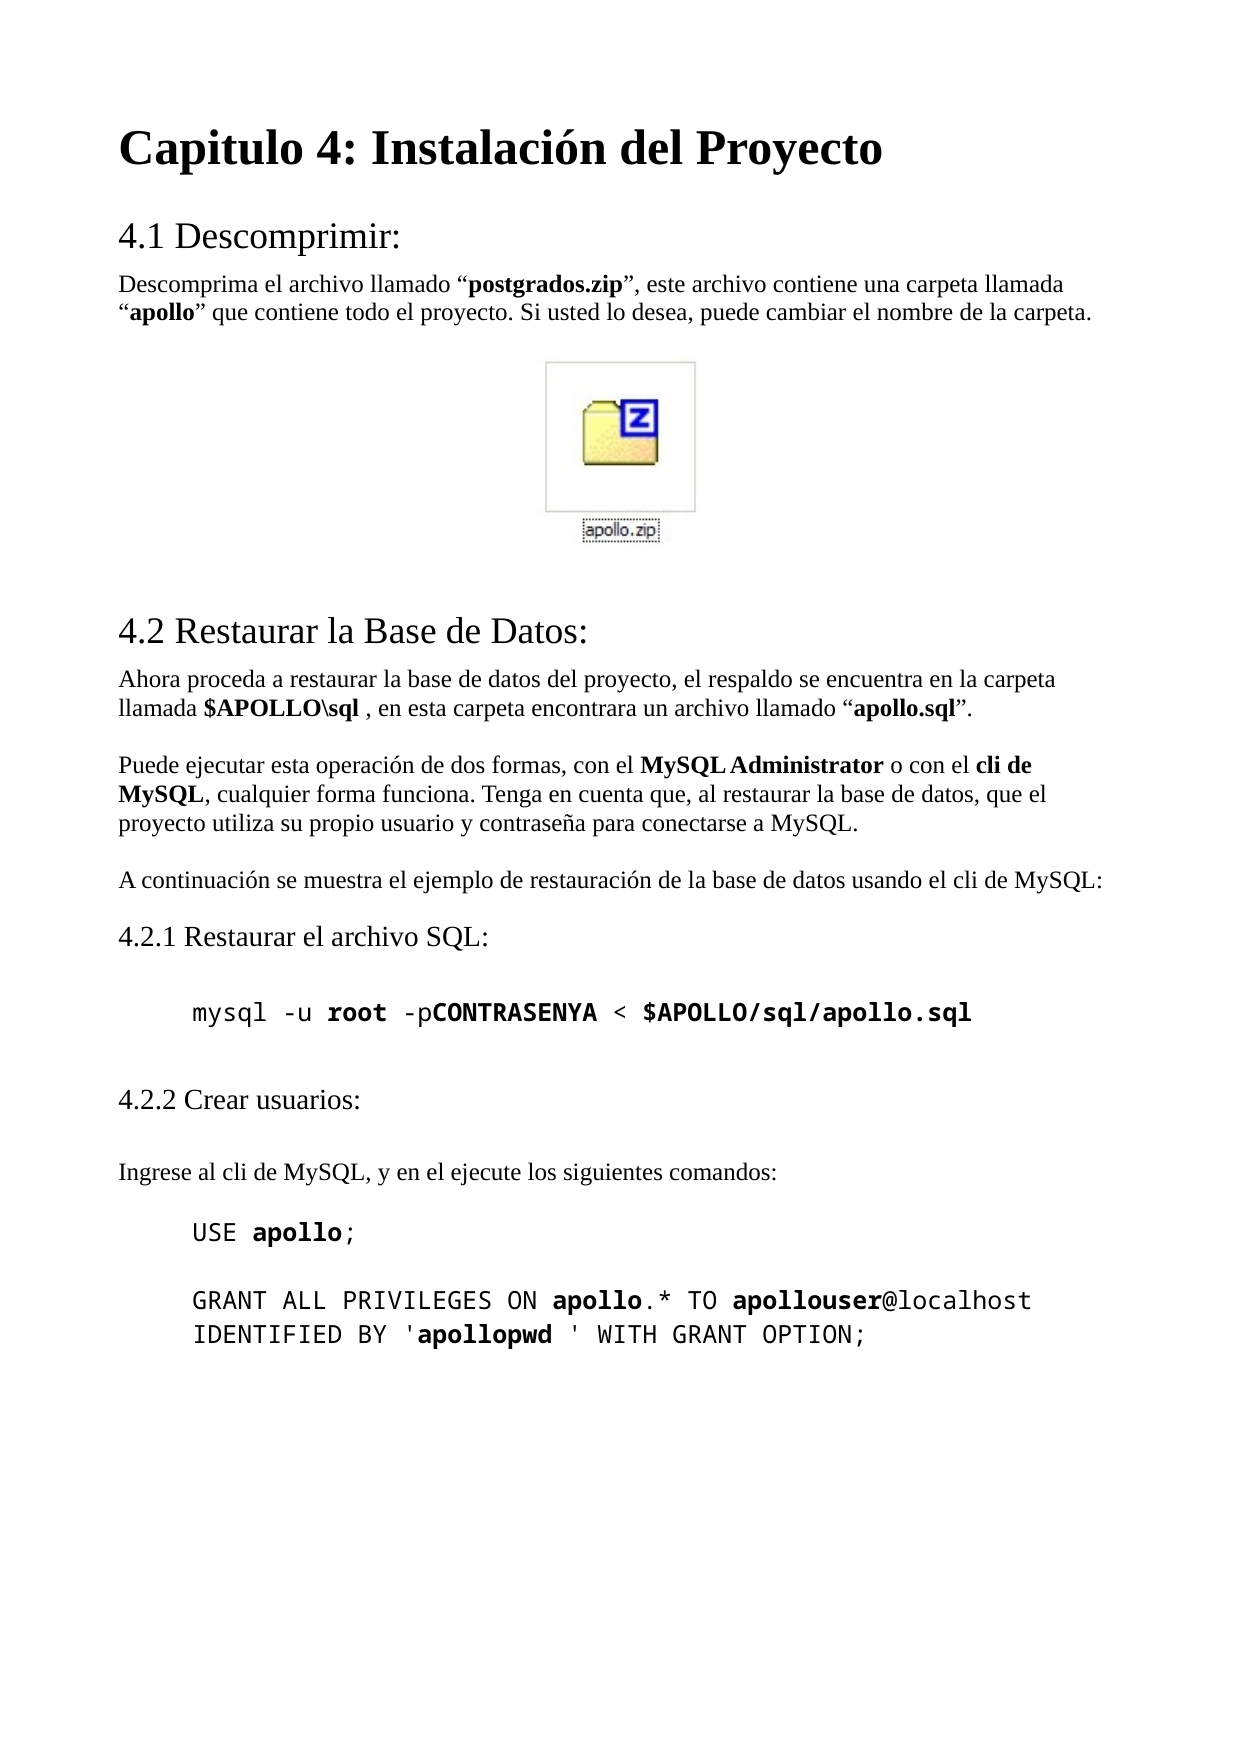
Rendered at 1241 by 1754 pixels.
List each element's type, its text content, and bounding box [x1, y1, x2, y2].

text A continuación se muestra el ejemplo de restauración de la base de datos usando el cli de MySQL: [118, 866, 1122, 894]
text USE apollo; [192, 1214, 1122, 1248]
text Puede ejecutar esta operación de dos formas, con el MySQL Administrator o con el cli de MySQL, cualquier forma funciona. Tenga en cuenta que, al restaurar la base de datos, que el proyecto utiliza su propio usuario y contraseña para conectarse a MySQL. [118, 751, 1122, 837]
subtitle Capitulo 4: Instalación del Proyecto [118, 118, 1122, 176]
picture [522, 355, 718, 555]
subtitle 4.2.1 Restaurar el archivo SQL: [118, 919, 1122, 953]
text Ahora proceda a restaurar la base de datos del proyecto, el respaldo se encuentra en la carpeta llamada $APOLLO\sql , en esta carpeta encontrara un archivo llamado “apollo.sql”. [118, 664, 1122, 722]
text Descomprima el archivo llamado “postgrados.zip”, este archivo contiene una carpeta llamada “apollo” que contiene todo el proyecto. Si usted lo desea, puede cambiar el nombre de la carpeta. [118, 269, 1122, 326]
text Ingrese al cli de MySQL, y en el ejecute los siguientes comandos: [118, 1157, 1122, 1186]
text GRANT ALL PRIVILEGES ON apollo.* TO apollouser@localhost IDENTIFIED BY 'apollopwd ' WITH GRANT OPTION; [192, 1282, 1122, 1351]
text mysql -u root -pCONTRASENYA < $APOLLO/sql/apollo.sql [192, 994, 1122, 1028]
subtitle 4.1 Descomprimir: [118, 213, 1122, 256]
subtitle 4.2.2 Crear usuarios: [118, 1082, 1122, 1116]
subtitle 4.2 Restaurar la Base de Datos: [118, 609, 1122, 652]
